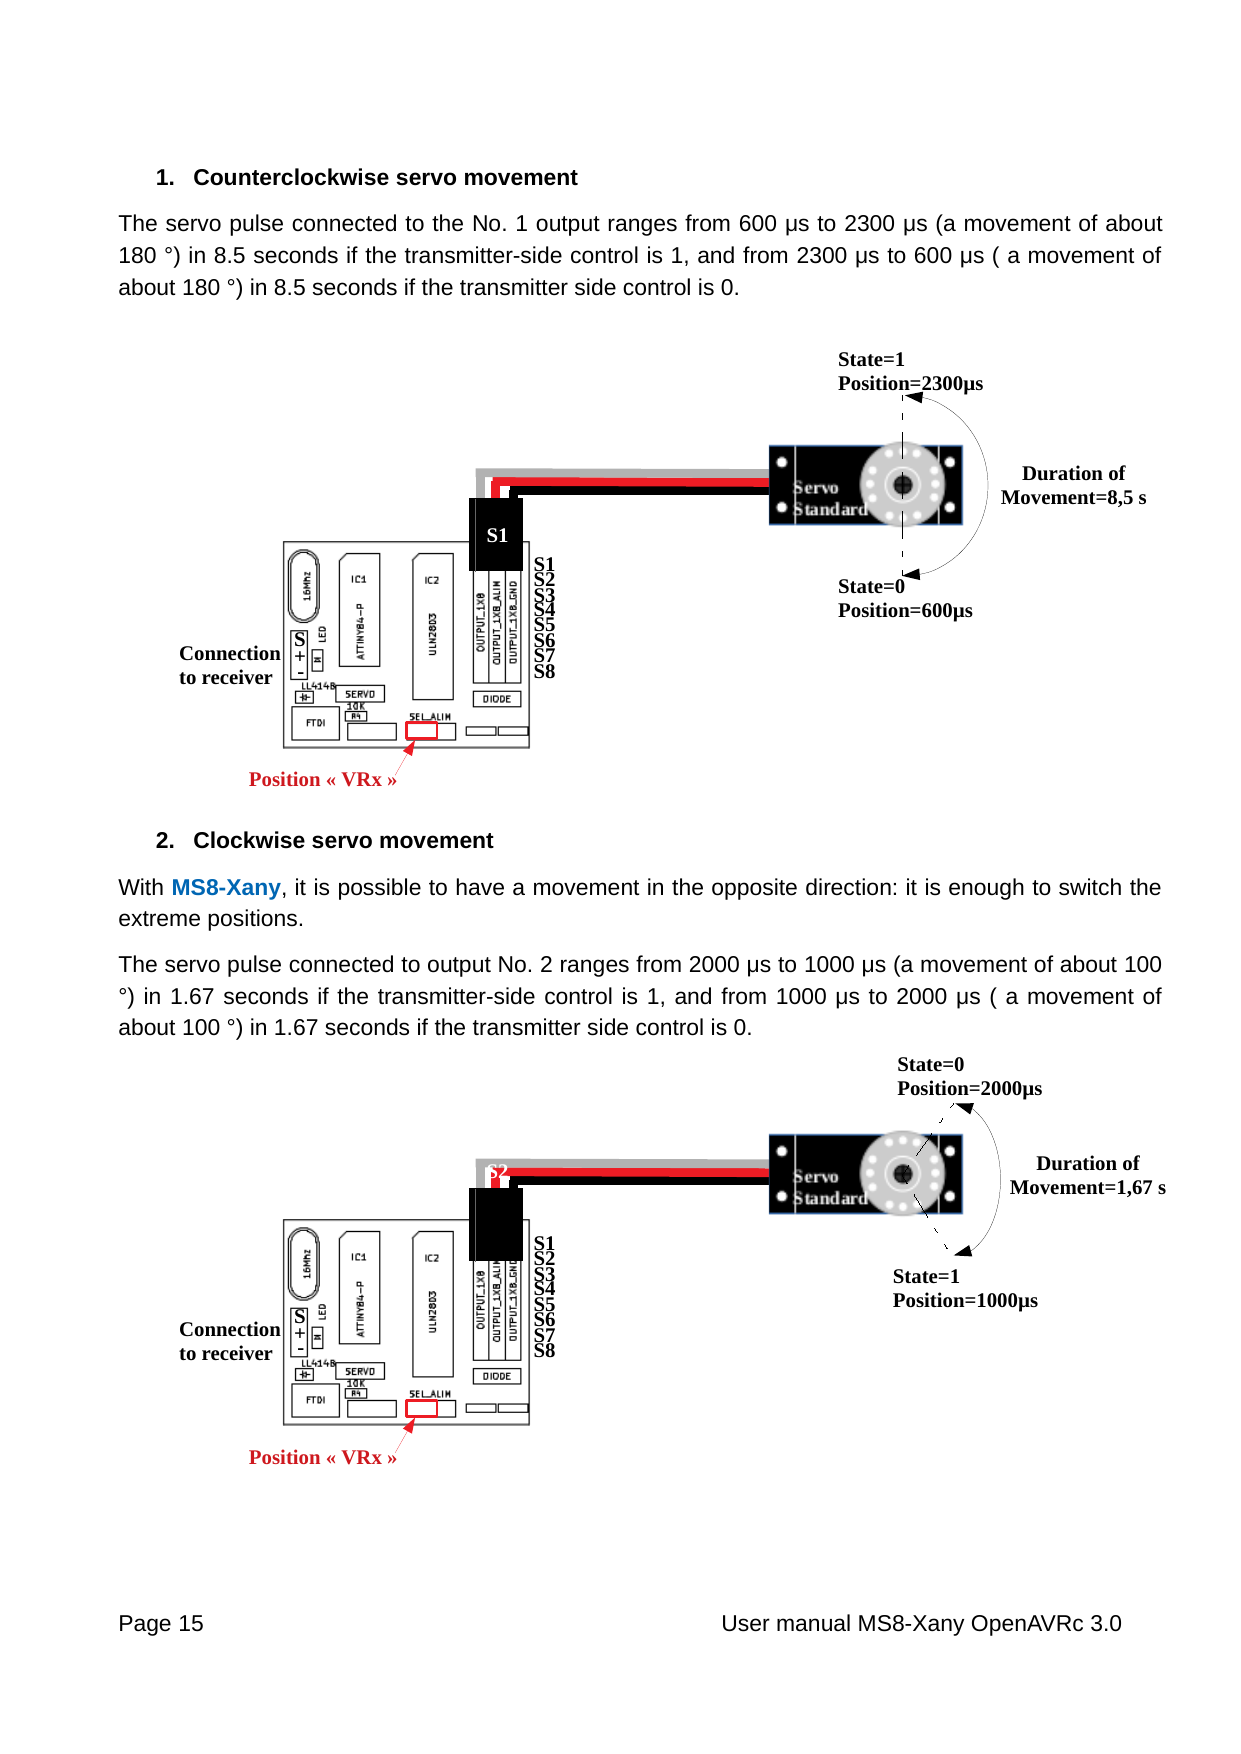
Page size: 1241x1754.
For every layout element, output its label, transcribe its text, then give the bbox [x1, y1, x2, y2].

picture [768, 437, 970, 534]
picture [282, 1218, 531, 1426]
list Counterclockwise servo movement [156, 164, 1164, 191]
picture [408, 1402, 436, 1415]
picture [768, 1126, 970, 1223]
text The servo pulse connected to the No. 1 output ranges from 600 μs to 2300 μs (a movement of about 180 °) in 8.5 seconds if the transmitter-side control is 1, and from 2300 μs to 600 μs ( a movement of about 180 °) in 8.5 seconds if the transmitter side control is 0. [118, 210, 1164, 300]
picture [282, 540, 531, 749]
text With MS8-Xany, it is possible to have a movement in the opposite direction: it is enough to switch the extreme positions. [118, 873, 1164, 931]
picture [408, 724, 436, 737]
text The servo pulse connected to output No. 2 ranges from 2000 μs to 1000 μs (a movement of about 100 °) in 1.67 seconds if the transmitter-side control is 1, and from 1000 μs to 2000 μs ( a movement of about 100 °) in 1.67 seconds if the transmitter side control is 0. [118, 951, 1164, 1041]
list Clockwise servo movement [156, 827, 1164, 854]
